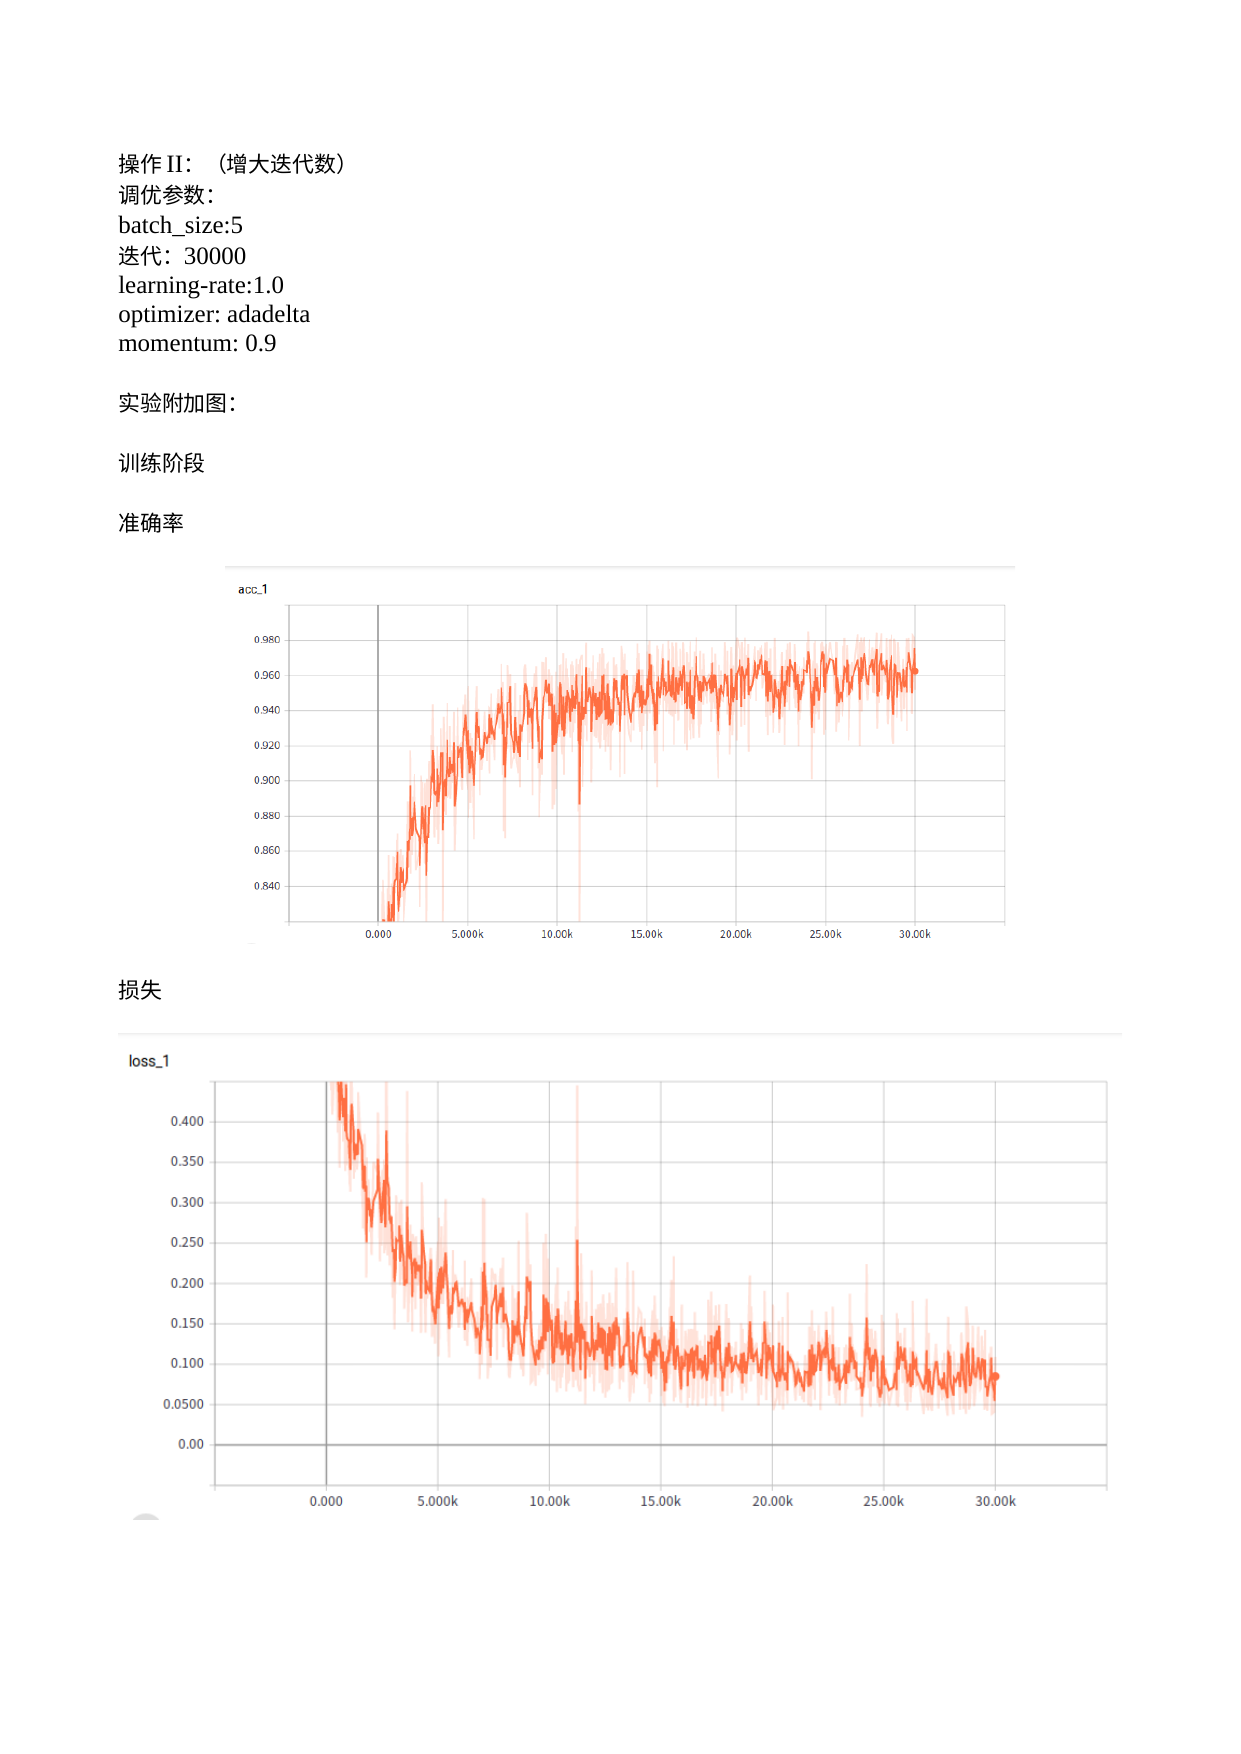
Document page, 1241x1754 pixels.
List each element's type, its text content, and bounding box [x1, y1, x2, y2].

text batch_size:5 [118, 210, 1122, 239]
text 操作II：（增大迭代数） [118, 147, 1122, 178]
picture [118, 1033, 1123, 1520]
text 训练阶段 [118, 446, 1122, 478]
text 迭代：30000 [118, 239, 1122, 271]
text learning-rate:1.0 [118, 271, 1122, 299]
text 准确率 [118, 506, 1122, 538]
text 调优参数： [118, 178, 1122, 210]
text 实验附加图： [118, 386, 1122, 417]
text 损失 [118, 973, 1122, 1004]
picture [225, 566, 1016, 944]
text optimizer: adadelta [118, 299, 1122, 328]
text momentum: 0.9 [118, 328, 1122, 357]
